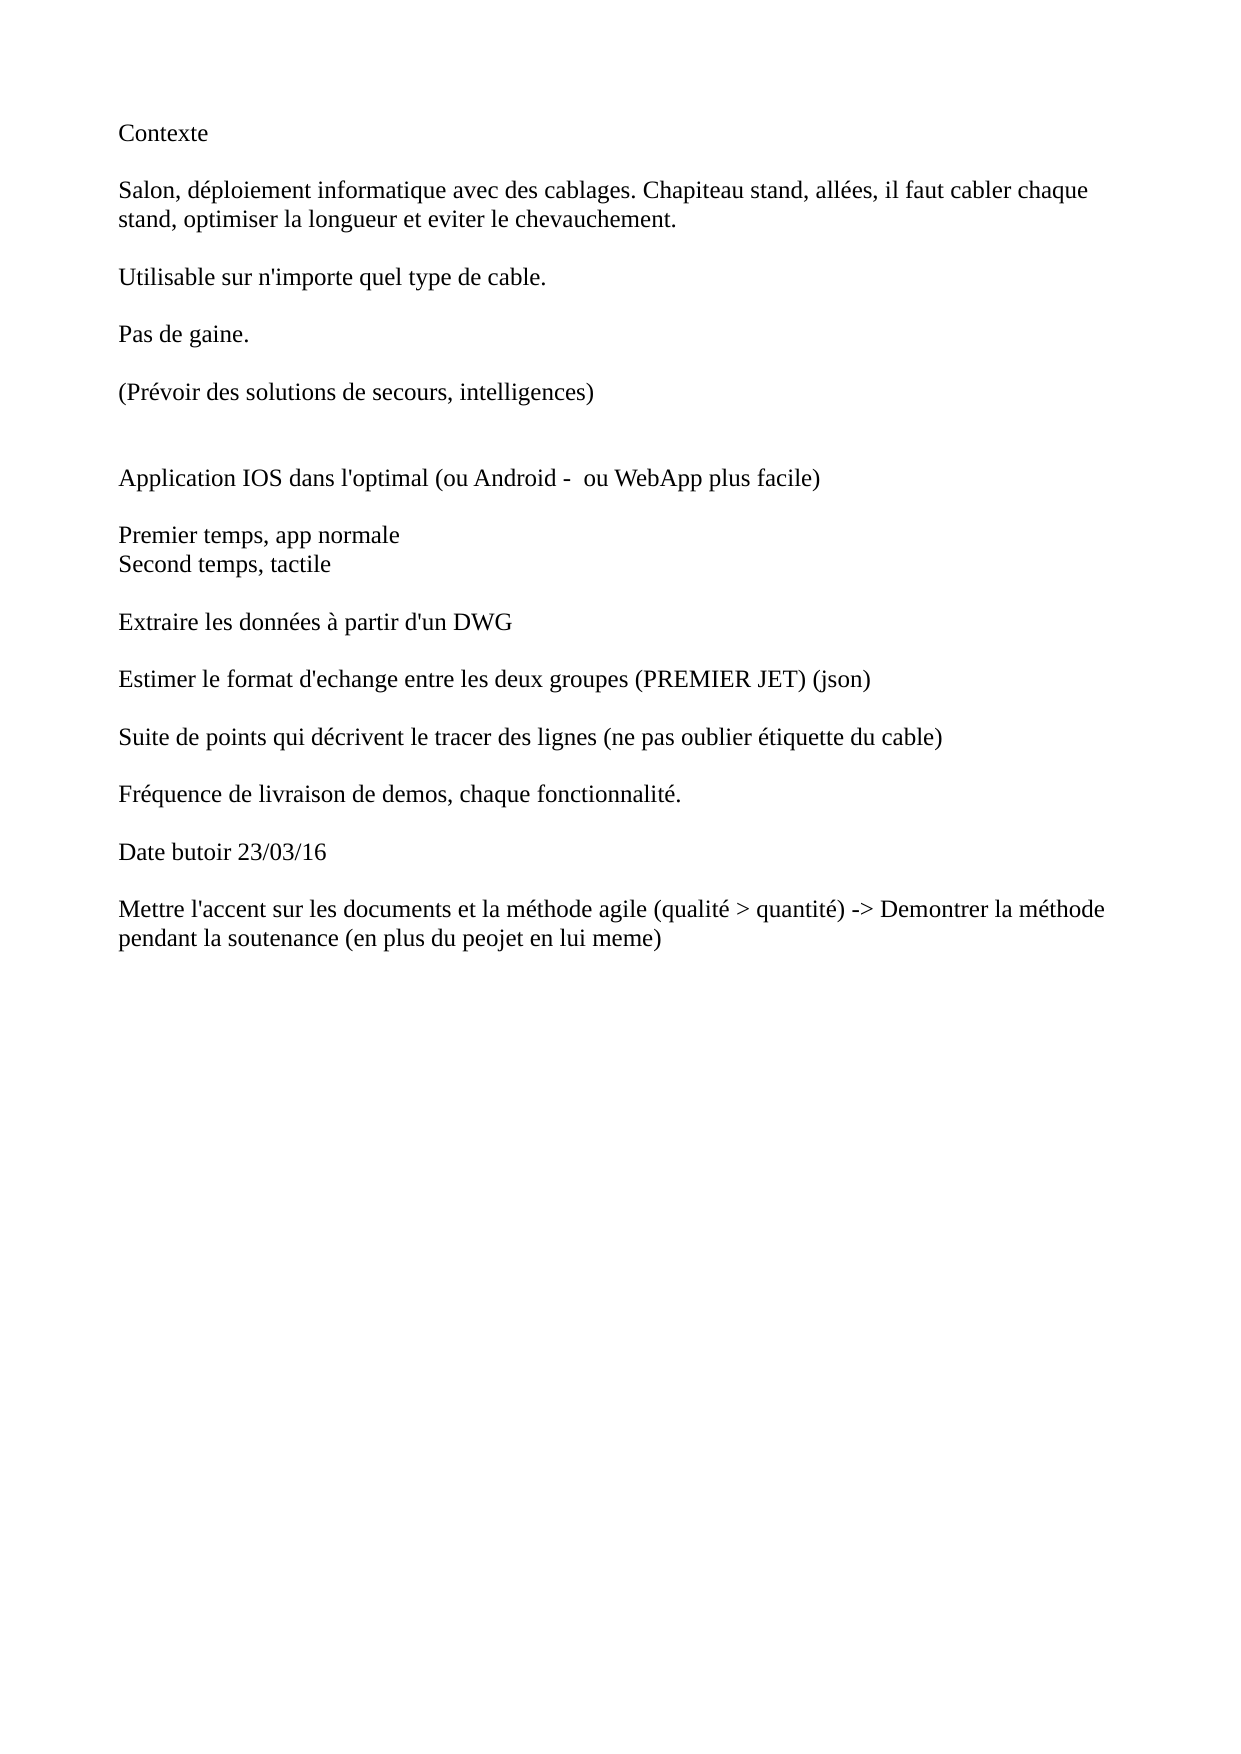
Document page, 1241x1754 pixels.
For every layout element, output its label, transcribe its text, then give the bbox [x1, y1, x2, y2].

text Date butoir 23/03/16 [118, 837, 1122, 866]
text Mettre l'accent sur les documents et la méthode agile (qualité > quantité) -> Demontrer la méthode pendant la soutenance (en plus du peojet en lui meme) [118, 894, 1122, 952]
text (Prévoir des solutions de secours, intelligences) [118, 377, 1122, 406]
text Premier temps, app normale [118, 521, 1122, 549]
text Pas de gaine. [118, 319, 1122, 348]
text Suite de points qui décrivent le tracer des lignes (ne pas oublier étiquette du cable) [118, 722, 1122, 751]
text Fréquence de livraison de demos, chaque fonctionnalité. [118, 779, 1122, 808]
text Estimer le format d'echange entre les deux groupes (PREMIER JET) (json) [118, 664, 1122, 693]
text Salon, déploiement informatique avec des cablages. Chapiteau stand, allées, il faut cabler chaque stand, optimiser la longueur et eviter le chevauchement. [118, 176, 1122, 233]
text Second temps, tactile [118, 549, 1122, 578]
text Contexte [118, 118, 1122, 147]
text Application IOS dans l'optimal (ou Android - ou WebApp plus facile) [118, 463, 1122, 492]
text Utilisable sur n'importe quel type de cable. [118, 262, 1122, 291]
text Extraire les données à partir d'un DWG [118, 607, 1122, 636]
